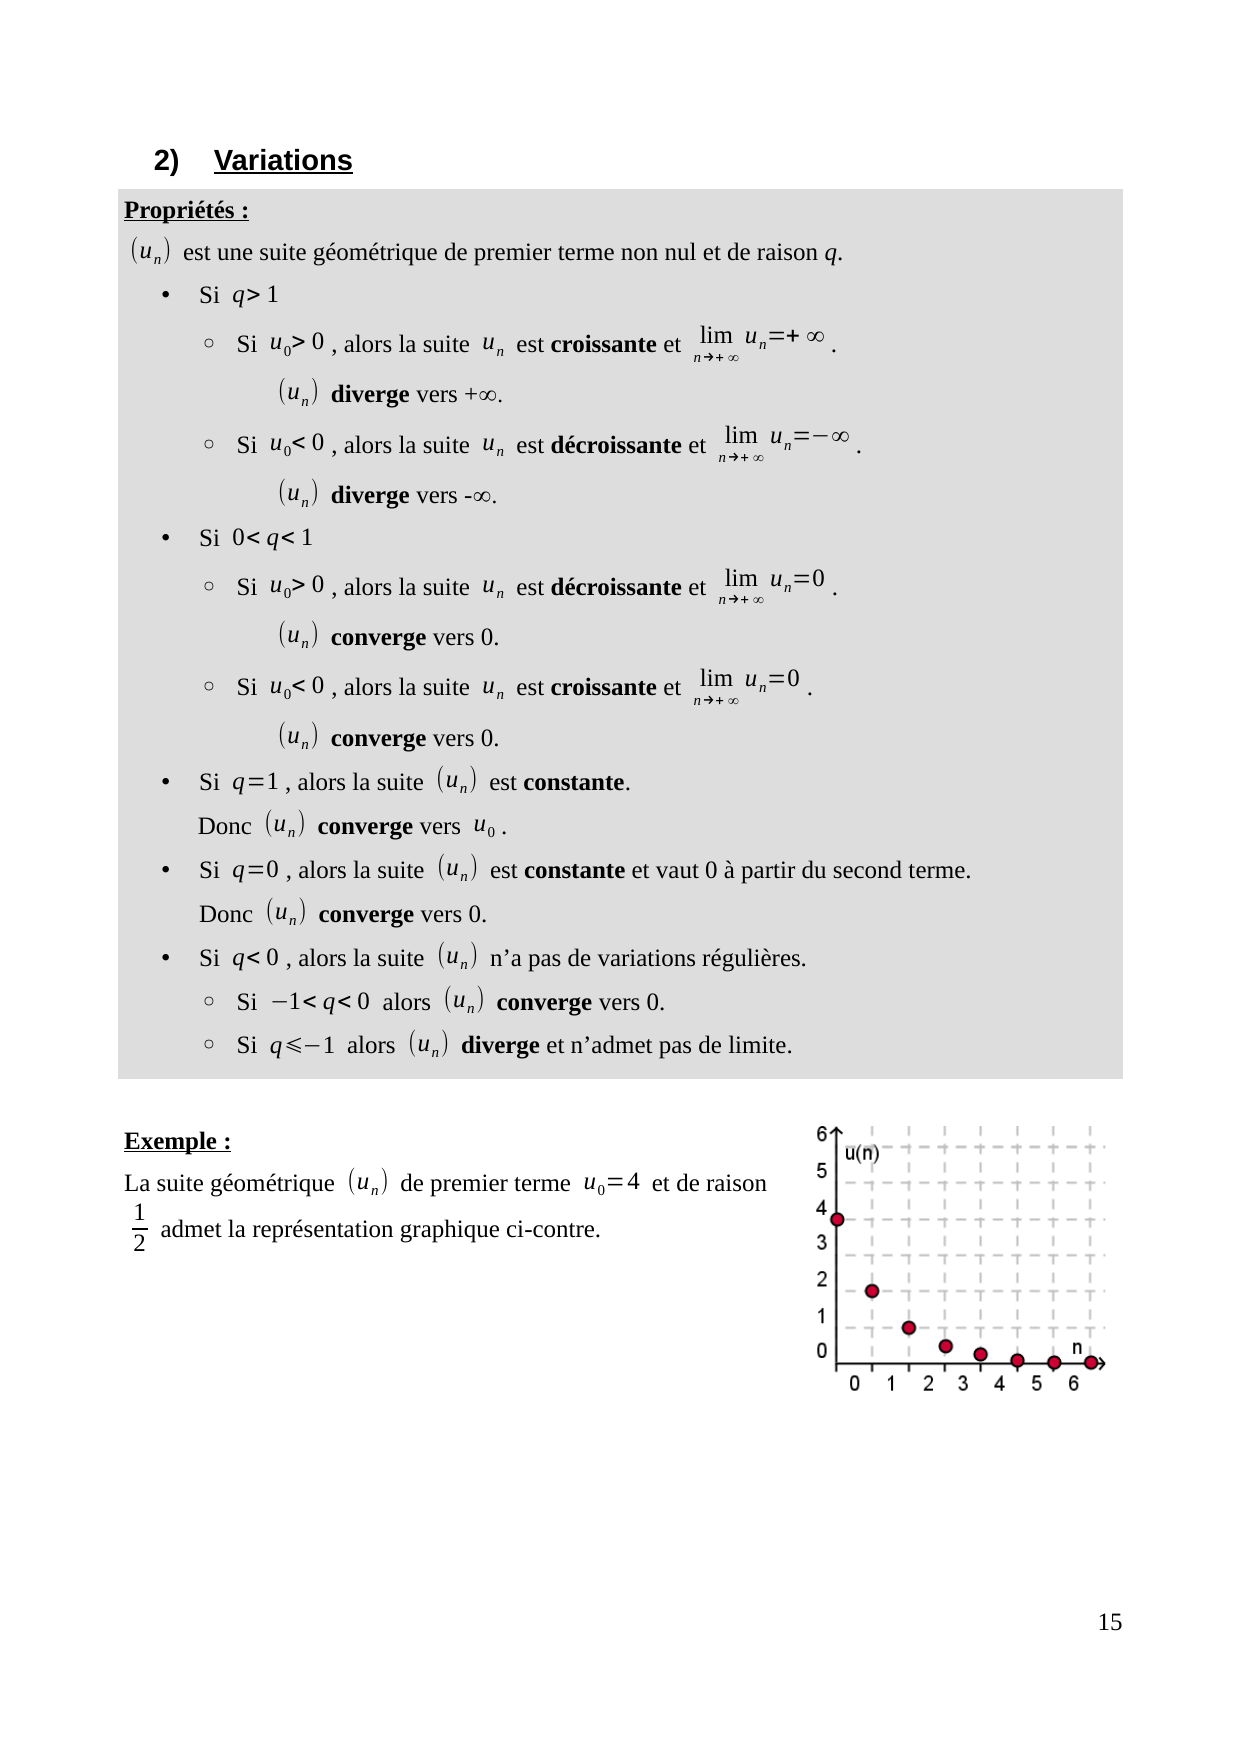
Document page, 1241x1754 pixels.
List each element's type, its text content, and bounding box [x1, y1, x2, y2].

table_header Propriétés : est une suite géométrique de premier terme non nul et de raison q. Si Si , alors la suite est croissante et . diverge vers +∞. Si , alors la suite est décroissante et . diverge vers -∞. Si Si , alors la suite est décroissante et . converge vers 0. Si , alors la suite est croissante et . converge vers 0. Si , alors la suite est constante. Donc converge vers . Si , alors la suite est constante et vaut 0 à partir du second terme. Donc converge vers 0. Si , alors la suite n’a pas de variations régulières. Si alors converge vers 0. Si alors diverge et n’admet pas de limite. [118, 189, 1123, 1079]
table_header Exemple : La suite géométrique de premier terme et de raison admet la représentation graphique ci-contre. [118, 1120, 785, 1439]
table_header [785, 1120, 1123, 1439]
subtitle Variations [153, 143, 1122, 177]
